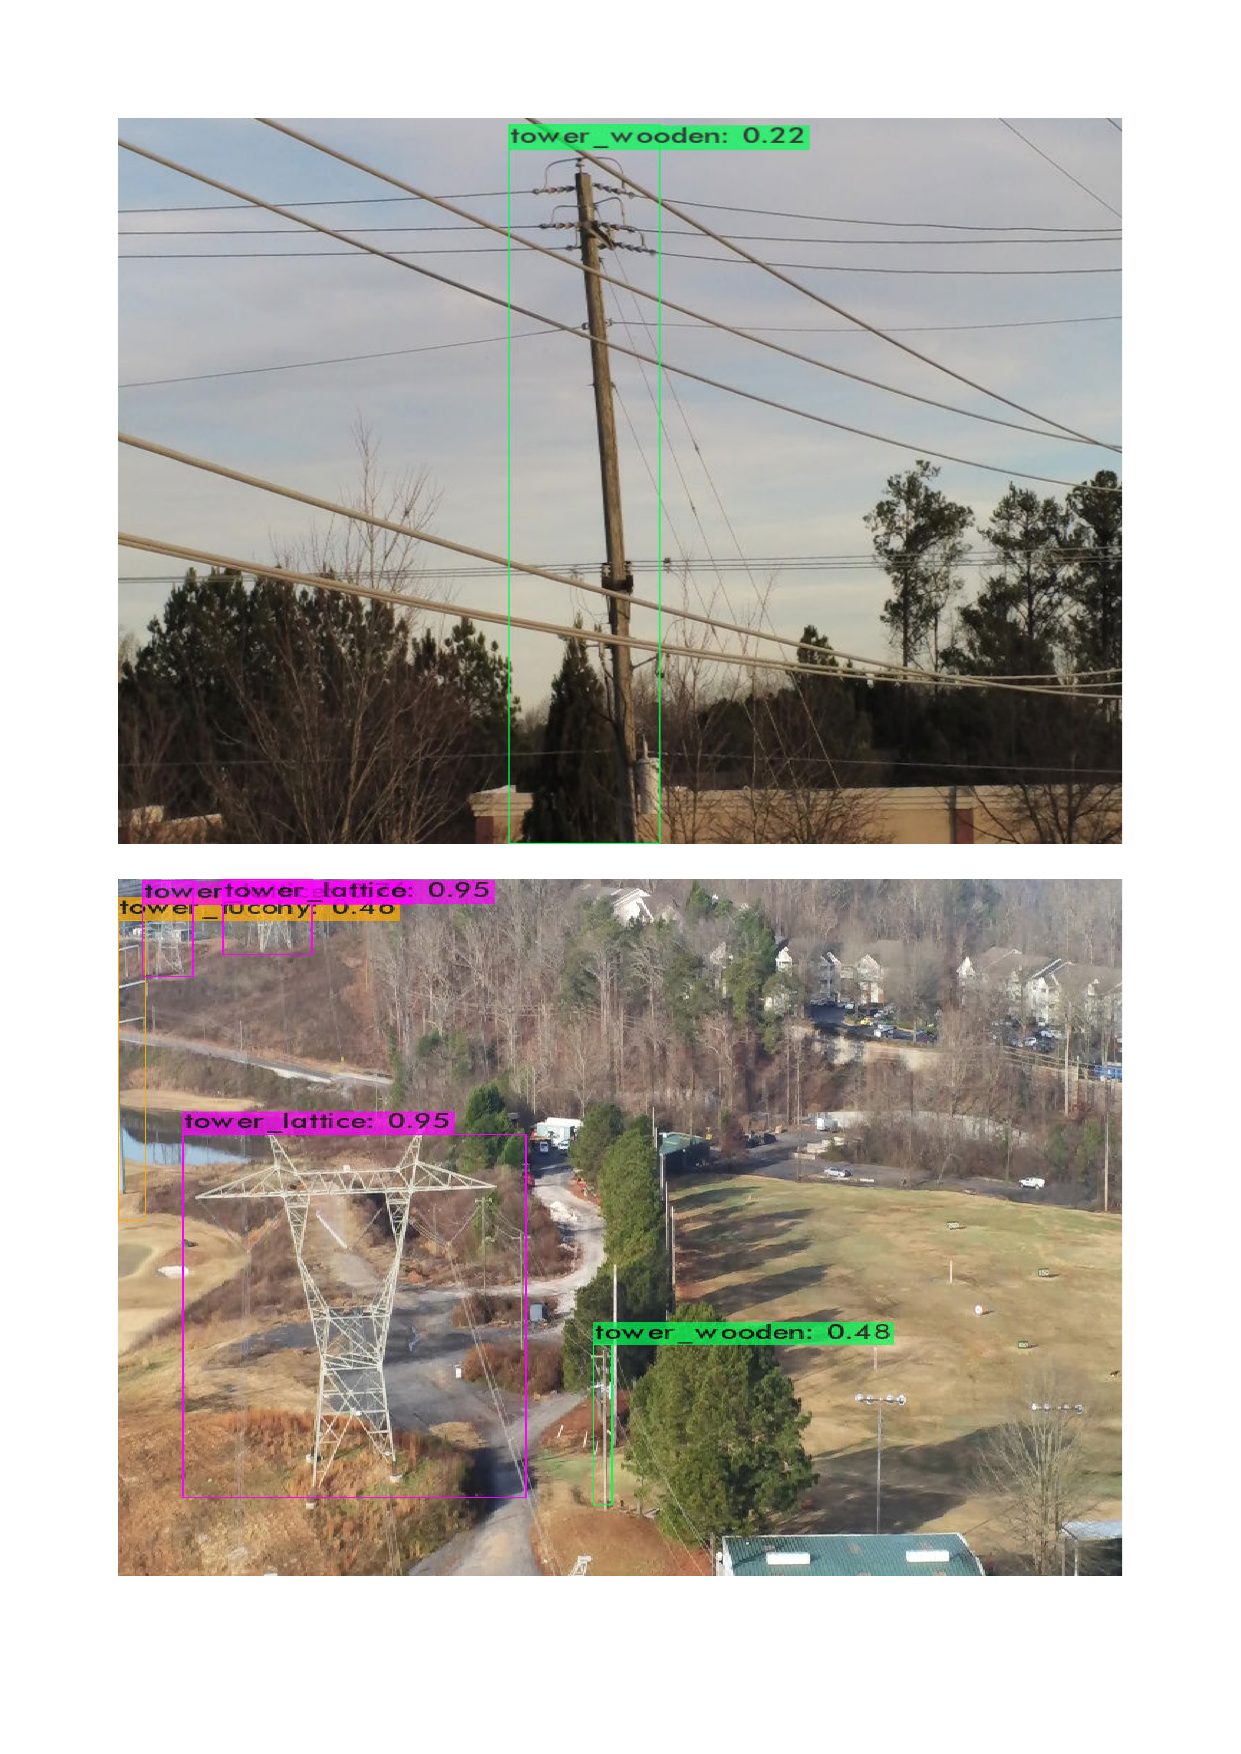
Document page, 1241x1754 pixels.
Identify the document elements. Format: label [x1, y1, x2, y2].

picture [118, 118, 1123, 844]
picture [118, 879, 1123, 1576]
